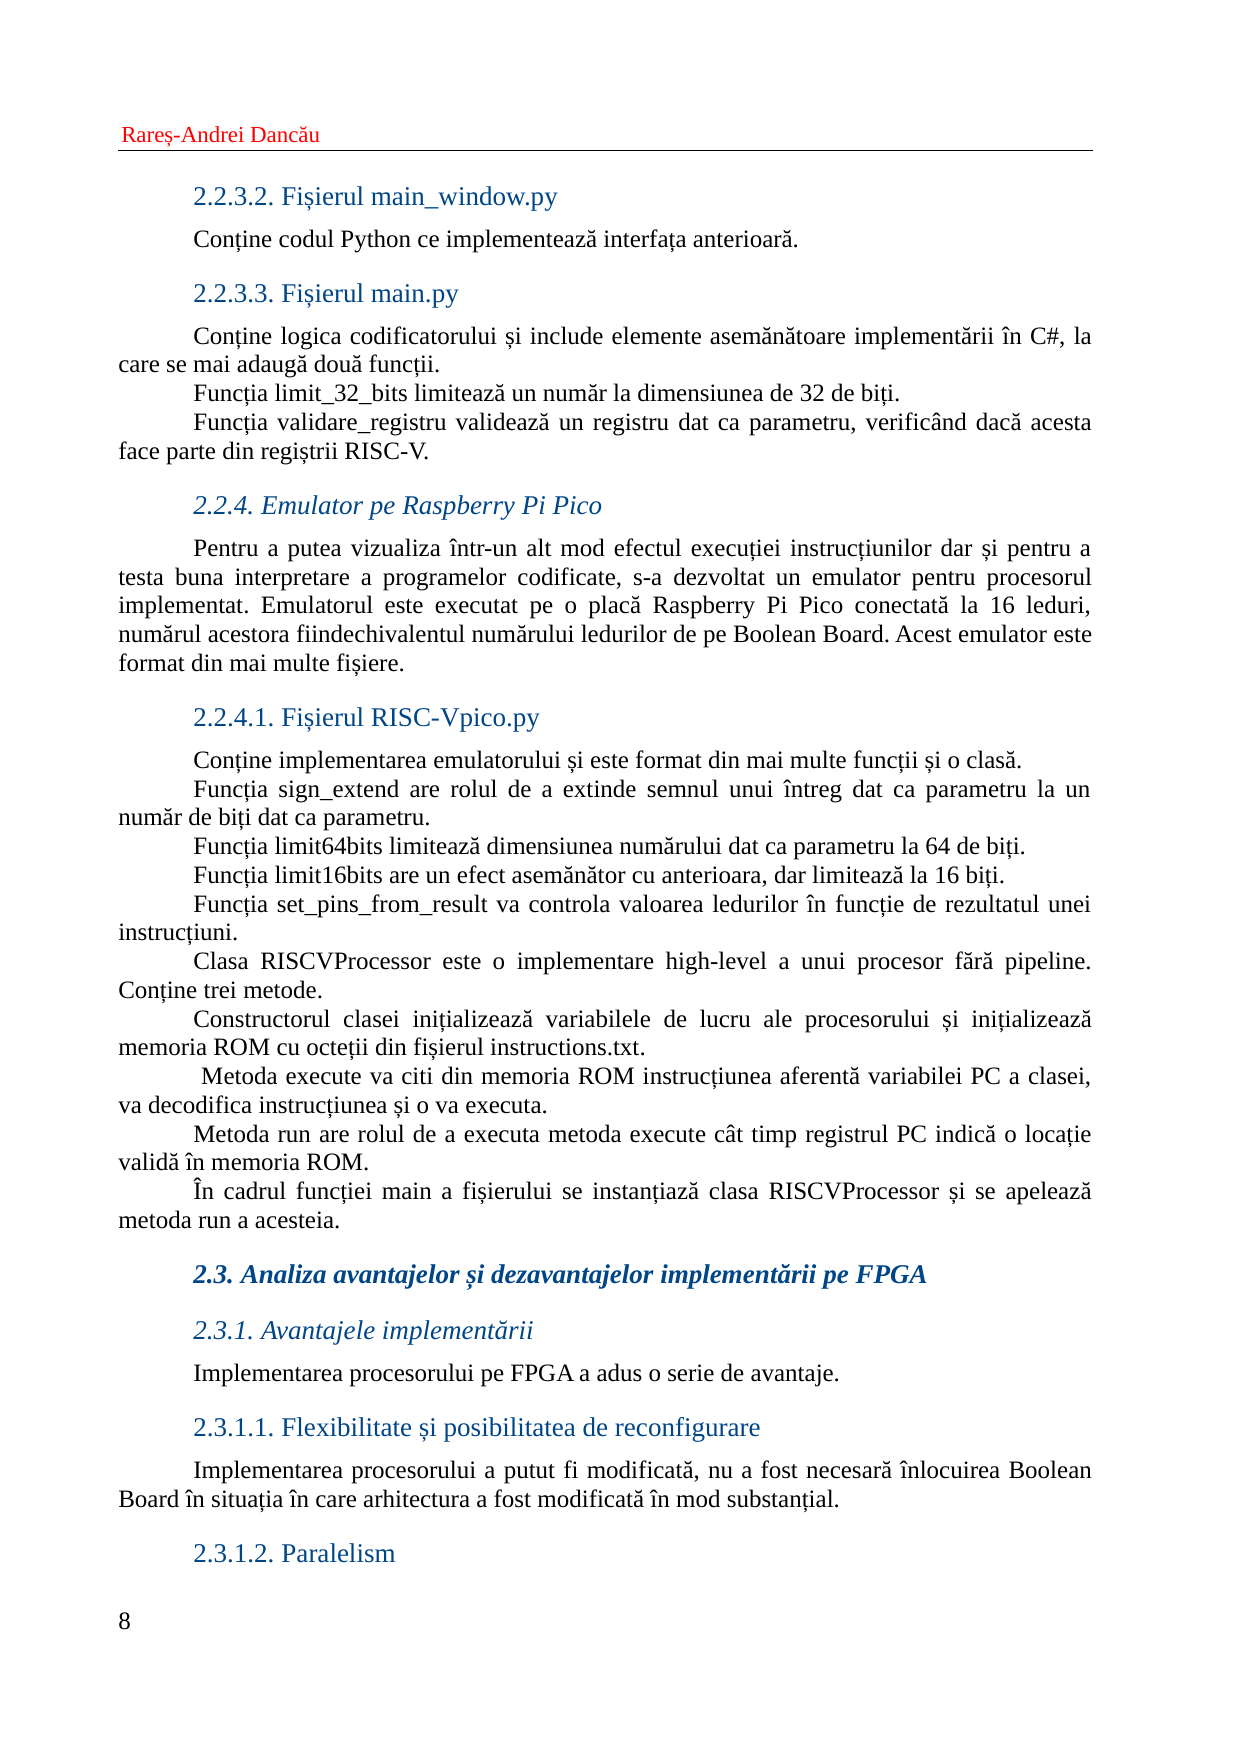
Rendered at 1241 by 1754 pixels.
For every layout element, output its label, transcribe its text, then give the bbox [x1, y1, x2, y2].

text Pentru a putea vizualiza într-un alt mod efectul execuției instrucțiunilor dar și pentru a testa buna interpretare a programelor codificate, s-a dezvoltat un emulator pentru procesorul implementat. Emulatorul este executat pe o placă Raspberry Pi Pico conectată la 16 leduri, numărul acestora fiindechivalentul numărului ledurilor de pe Boolean Board. Acest emulator este format din mai multe fișiere. [118, 533, 1093, 677]
subtitle Paralelism [193, 1537, 1093, 1568]
text Clasa RISCVProcessor este o implementare high-level a unui procesor fără pipeline. Conține trei metode. [118, 946, 1093, 1004]
text Funcția sign_extend are rolul de a extinde semnul unui întreg dat ca parametru la un număr de biți dat ca parametru. [118, 774, 1093, 831]
subtitle Fișierul main.py [193, 277, 1093, 308]
subtitle Fișierul RISC-Vpico.py [193, 701, 1093, 733]
subtitle Emulator pe Raspberry Pi Pico [193, 489, 1093, 521]
subtitle Fișierul main_window.py [193, 180, 1093, 211]
text Constructorul clasei inițializează variabilele de lucru ale procesorului și inițializează memoria ROM cu octeții din fișierul instructions.txt. [118, 1004, 1093, 1061]
subtitle Flexibilitate și posibilitatea de reconfigurare [193, 1412, 1093, 1443]
text Funcția limit16bits are un efect asemănător cu anterioara, dar limitează la 16 biți. [118, 860, 1093, 889]
text Metoda run are rolul de a executa metoda execute cât timp registrul PC indică o locație validă în memoria ROM. [118, 1119, 1093, 1176]
text Implementarea procesorului pe FPGA a adus o serie de avantaje. [118, 1358, 1093, 1387]
text Funcția limit64bits limitează dimensiunea numărului dat ca parametru la 64 de biți. [118, 831, 1093, 860]
text Funcția validare_registru validează un registru dat ca parametru, verificând dacă acesta face parte din regiștrii RISC-V. [118, 407, 1093, 464]
text Conține implementarea emulatorului și este format din mai multe funcții și o clasă. [118, 745, 1093, 774]
text Funcția limit_32_bits limitează un număr la dimensiunea de 32 de biți. [118, 378, 1093, 407]
text Conține codul Python ce implementează interfața anterioară. [118, 224, 1093, 252]
text Conține logica codificatorului și include elemente asemănătoare implementării în C#, la care se mai adaugă două funcții. [118, 321, 1093, 378]
text Implementarea procesorului a putut fi modificată, nu a fost necesară înlocuirea Boolean Board în situația în care arhitectura a fost modificată în mod substanțial. [118, 1455, 1093, 1513]
text Funcția set_pins_from_result va controla valoarea ledurilor în funcție de rezultatul unei instrucțiuni. [118, 889, 1093, 946]
subtitle Avantajele implementării [193, 1314, 1093, 1346]
subtitle Analiza avantajelor și dezavantajelor implementării pe FPGA [193, 1258, 1093, 1290]
text În cadrul funcției main a fișierului se instanțiază clasa RISCVProcessor și se apelează metoda run a acesteia. [118, 1176, 1093, 1234]
text Metoda execute va citi din memoria ROM instrucțiunea aferentă variabilei PC a clasei, va decodifica instrucțiunea și o va executa. [118, 1061, 1093, 1119]
